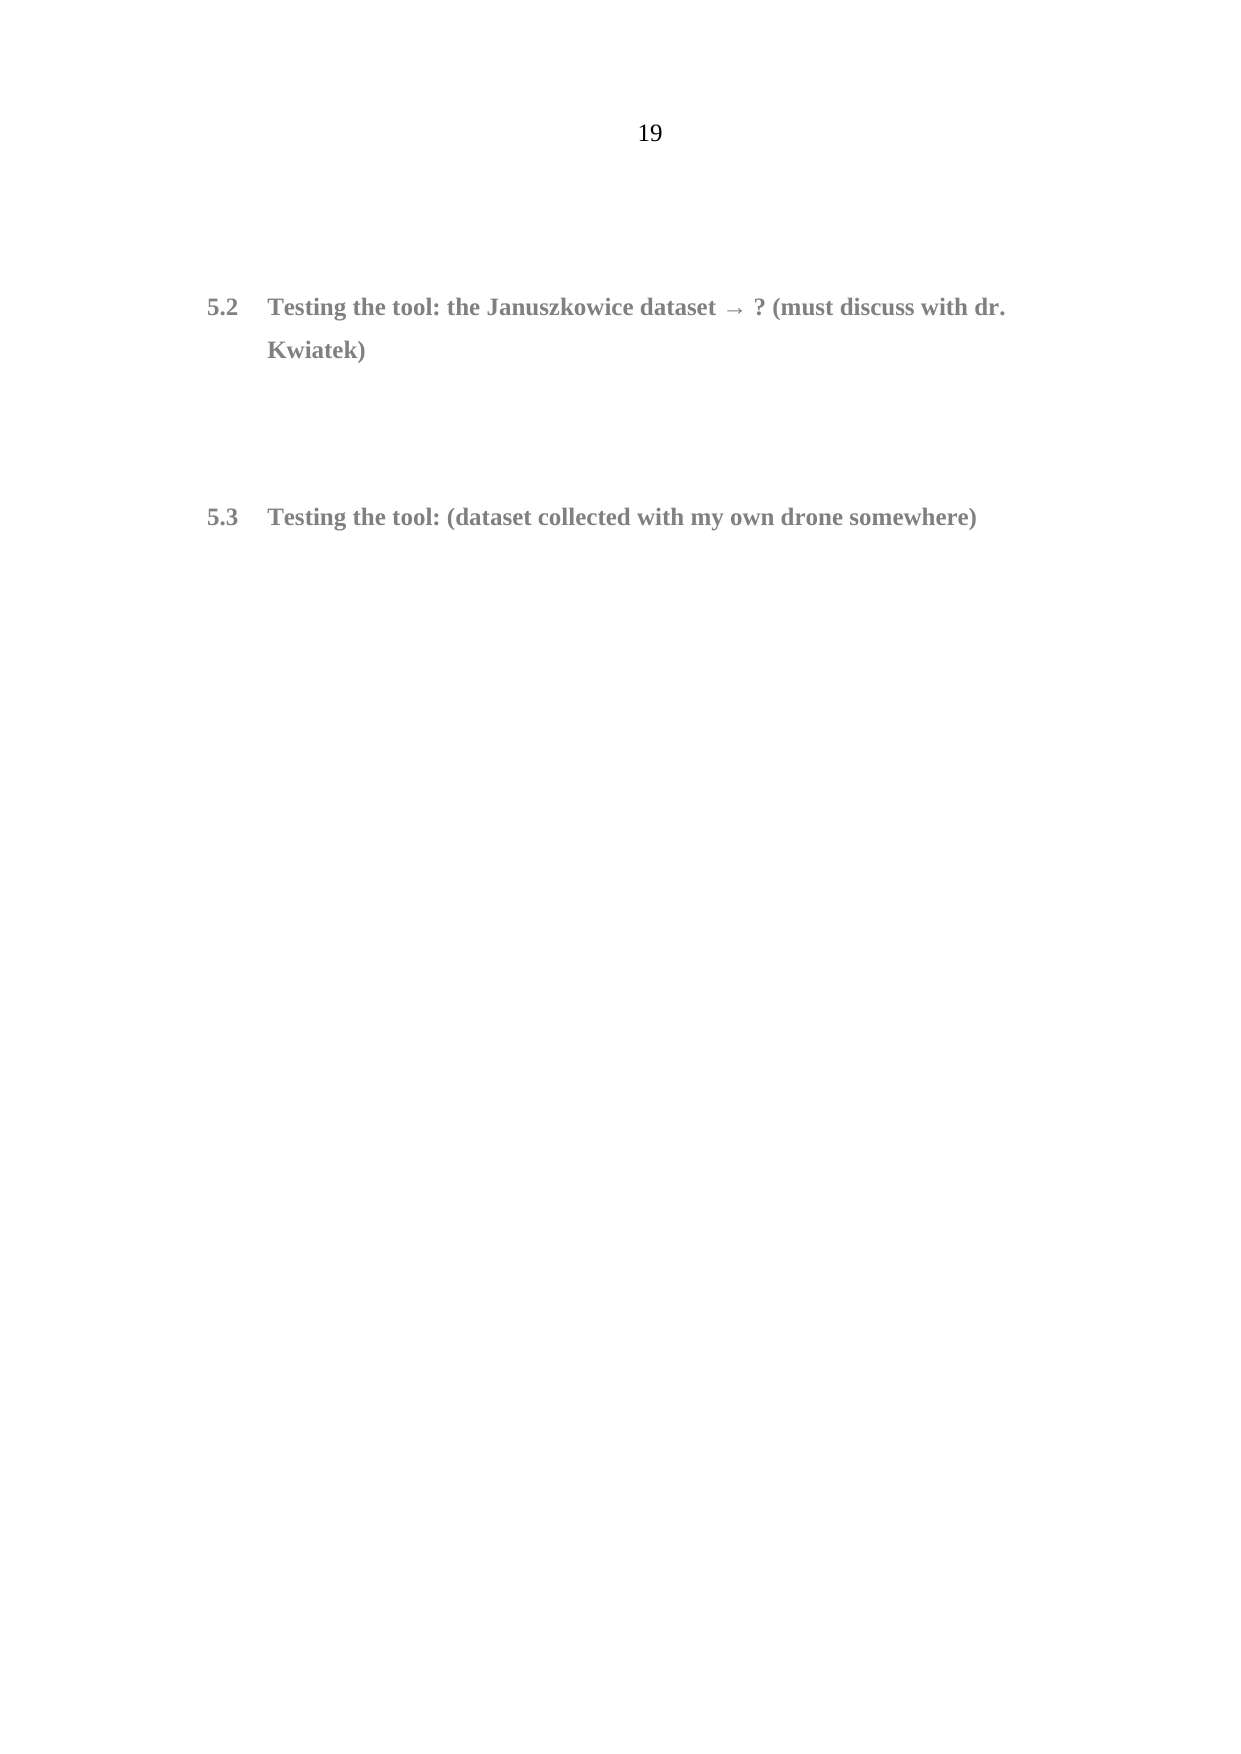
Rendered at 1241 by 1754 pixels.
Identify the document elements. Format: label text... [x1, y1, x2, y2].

subtitle Testing the tool: (dataset collected with my own drone somewhere) [207, 502, 1092, 531]
subtitle Testing the tool: the Januszkowice dataset → ? (must discuss with dr. Kwiatek) [207, 292, 1092, 364]
